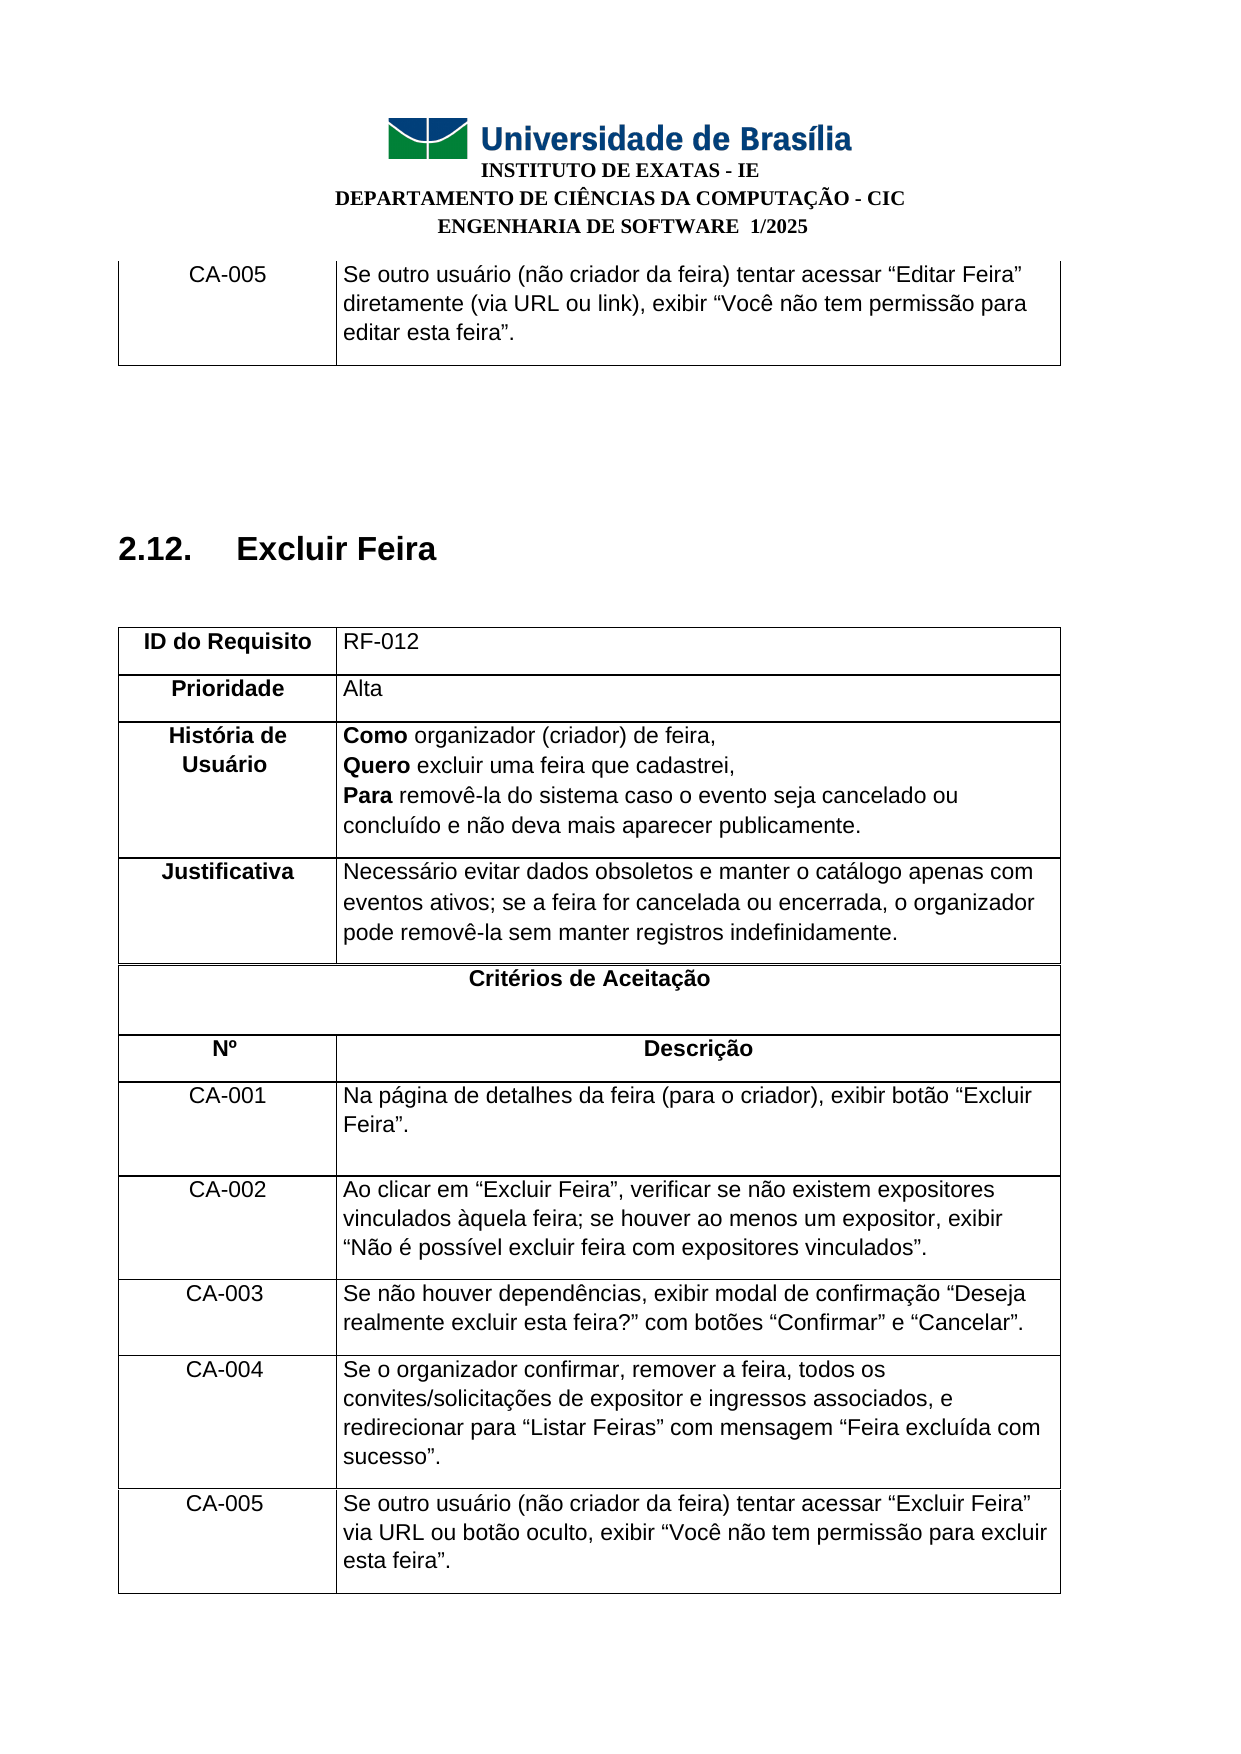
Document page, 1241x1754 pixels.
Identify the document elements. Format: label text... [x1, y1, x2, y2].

subtitle Excluir Feira [118, 529, 1122, 567]
table_cell História de Usuário [119, 723, 336, 857]
picture [388, 118, 852, 159]
table_cell CA-005 [119, 261, 336, 365]
table_cell Se não houver dependências, exibir modal de confirmação “Deseja realmente excluir esta feira?” com botões “Confirmar” e “Cancelar”. [337, 1280, 1060, 1355]
table_cell CA-002 [119, 1177, 336, 1279]
table_cell Como organizador (criador) de feira, Quero excluir uma feira que cadastrei, Para removê-la do sistema caso o evento seja cancelado ou concluído e não deva mais aparecer publicamente. [337, 723, 1060, 857]
table_cell Necessário evitar dados obsoletos e manter o catálogo apenas com eventos ativos; se a feira for cancelada ou encerrada, o organizador pode removê-la sem manter registros indefinidamente. [337, 859, 1060, 963]
table_header ID do Requisito [119, 628, 336, 674]
table_cell Se outro usuário (não criador da feira) tentar acessar “Excluir Feira” via URL ou botão oculto, exibir “Você não tem permissão para excluir esta feira”. [337, 1490, 1060, 1593]
table_cell Prioridade [119, 676, 336, 721]
table_cell Se outro usuário (não criador da feira) tentar acessar “Editar Feira” diretamente (via URL ou link), exibir “Você não tem permissão para editar esta feira”. [337, 261, 1060, 365]
table_cell Descrição [337, 1036, 1060, 1081]
table_cell CA-005 [119, 1490, 336, 1593]
table_cell Se o organizador confirmar, remover a feira, todos os convites/solicitações de expositor e ingressos associados, e redirecionar para “Listar Feiras” com mensagem “Feira excluída com sucesso”. [337, 1356, 1060, 1488]
table_cell CA-003 [119, 1280, 336, 1355]
table_header RF-012 [337, 628, 1060, 674]
table_cell Critérios de Aceitação [119, 966, 1060, 1034]
table_cell Ao clicar em “Excluir Feira”, verificar se não existem expositores vinculados àquela feira; se houver ao menos um expositor, exibir “Não é possível excluir feira com expositores vinculados”. [337, 1177, 1060, 1279]
table_cell Nº [119, 1036, 336, 1081]
table_cell Alta [337, 676, 1060, 721]
table_cell Justificativa [119, 859, 336, 963]
table_cell CA-001 [119, 1083, 336, 1175]
table_cell Na página de detalhes da feira (para o criador), exibir botão “Excluir Feira”. [337, 1083, 1060, 1175]
table_cell CA-004 [119, 1356, 336, 1488]
